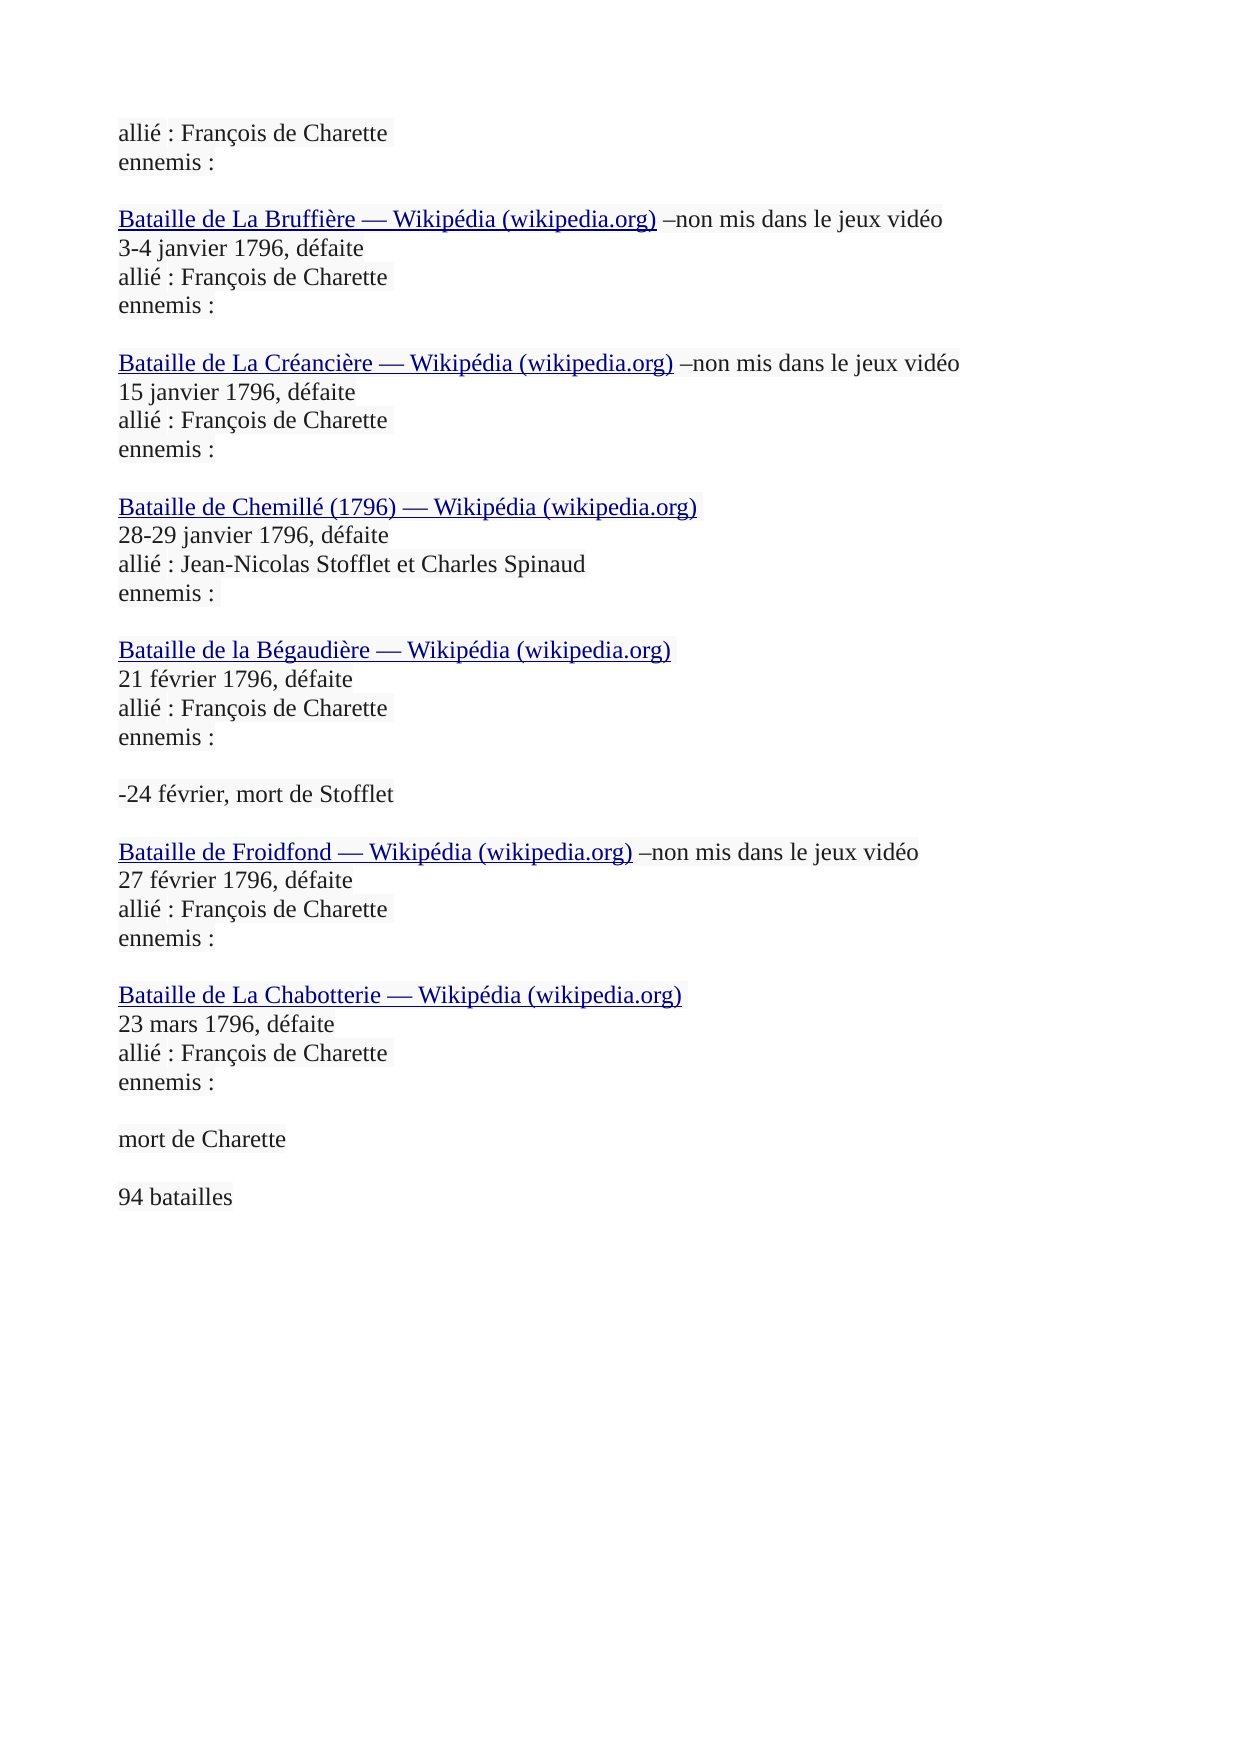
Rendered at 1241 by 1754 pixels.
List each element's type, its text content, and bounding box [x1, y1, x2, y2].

text ennemis : [118, 923, 1122, 952]
text ennemis : [118, 722, 1122, 751]
text Bataille de la Bégaudière — Wikipédia (wikipedia.org) [118, 636, 1122, 664]
text 15 janvier 1796, défaite [118, 377, 1122, 406]
text Bataille de Chemillé (1796) — Wikipédia (wikipedia.org) [118, 492, 1122, 521]
text ennemis : [118, 578, 1122, 607]
text ennemis : [118, 147, 1122, 176]
text allié : François de Charette [118, 894, 1122, 923]
text allié : Jean-Nicolas Stofflet et Charles Spinaud [118, 549, 1122, 578]
text allié : François de Charette [118, 406, 1122, 434]
text allié : François de Charette [118, 693, 1122, 722]
text Bataille de La Chabotterie — Wikipédia (wikipedia.org) [118, 981, 1122, 1009]
text 21 février 1796, défaite [118, 664, 1122, 693]
text allié : François de Charette [118, 118, 1122, 147]
text ennemis : [118, 1067, 1122, 1096]
text Bataille de La Bruffière — Wikipédia (wikipedia.org) –non mis dans le jeux vidéo [118, 204, 1122, 233]
text allié : François de Charette [118, 262, 1122, 291]
text 27 février 1796, défaite [118, 866, 1122, 894]
text 94 batailles [118, 1182, 1122, 1211]
text Bataille de La Créancière — Wikipédia (wikipedia.org) –non mis dans le jeux vidéo [118, 348, 1122, 377]
text ennemis : [118, 434, 1122, 463]
text -24 février, mort de Stofflet [118, 779, 1122, 808]
text Bataille de Froidfond — Wikipédia (wikipedia.org) –non mis dans le jeux vidéo [118, 837, 1122, 866]
text ennemis : [118, 291, 1122, 319]
text 28-29 janvier 1796, défaite [118, 521, 1122, 549]
text 23 mars 1796, défaite [118, 1009, 1122, 1038]
text 3-4 janvier 1796, défaite [118, 233, 1122, 262]
text mort de Charette [118, 1124, 1122, 1153]
text allié : François de Charette [118, 1038, 1122, 1067]
